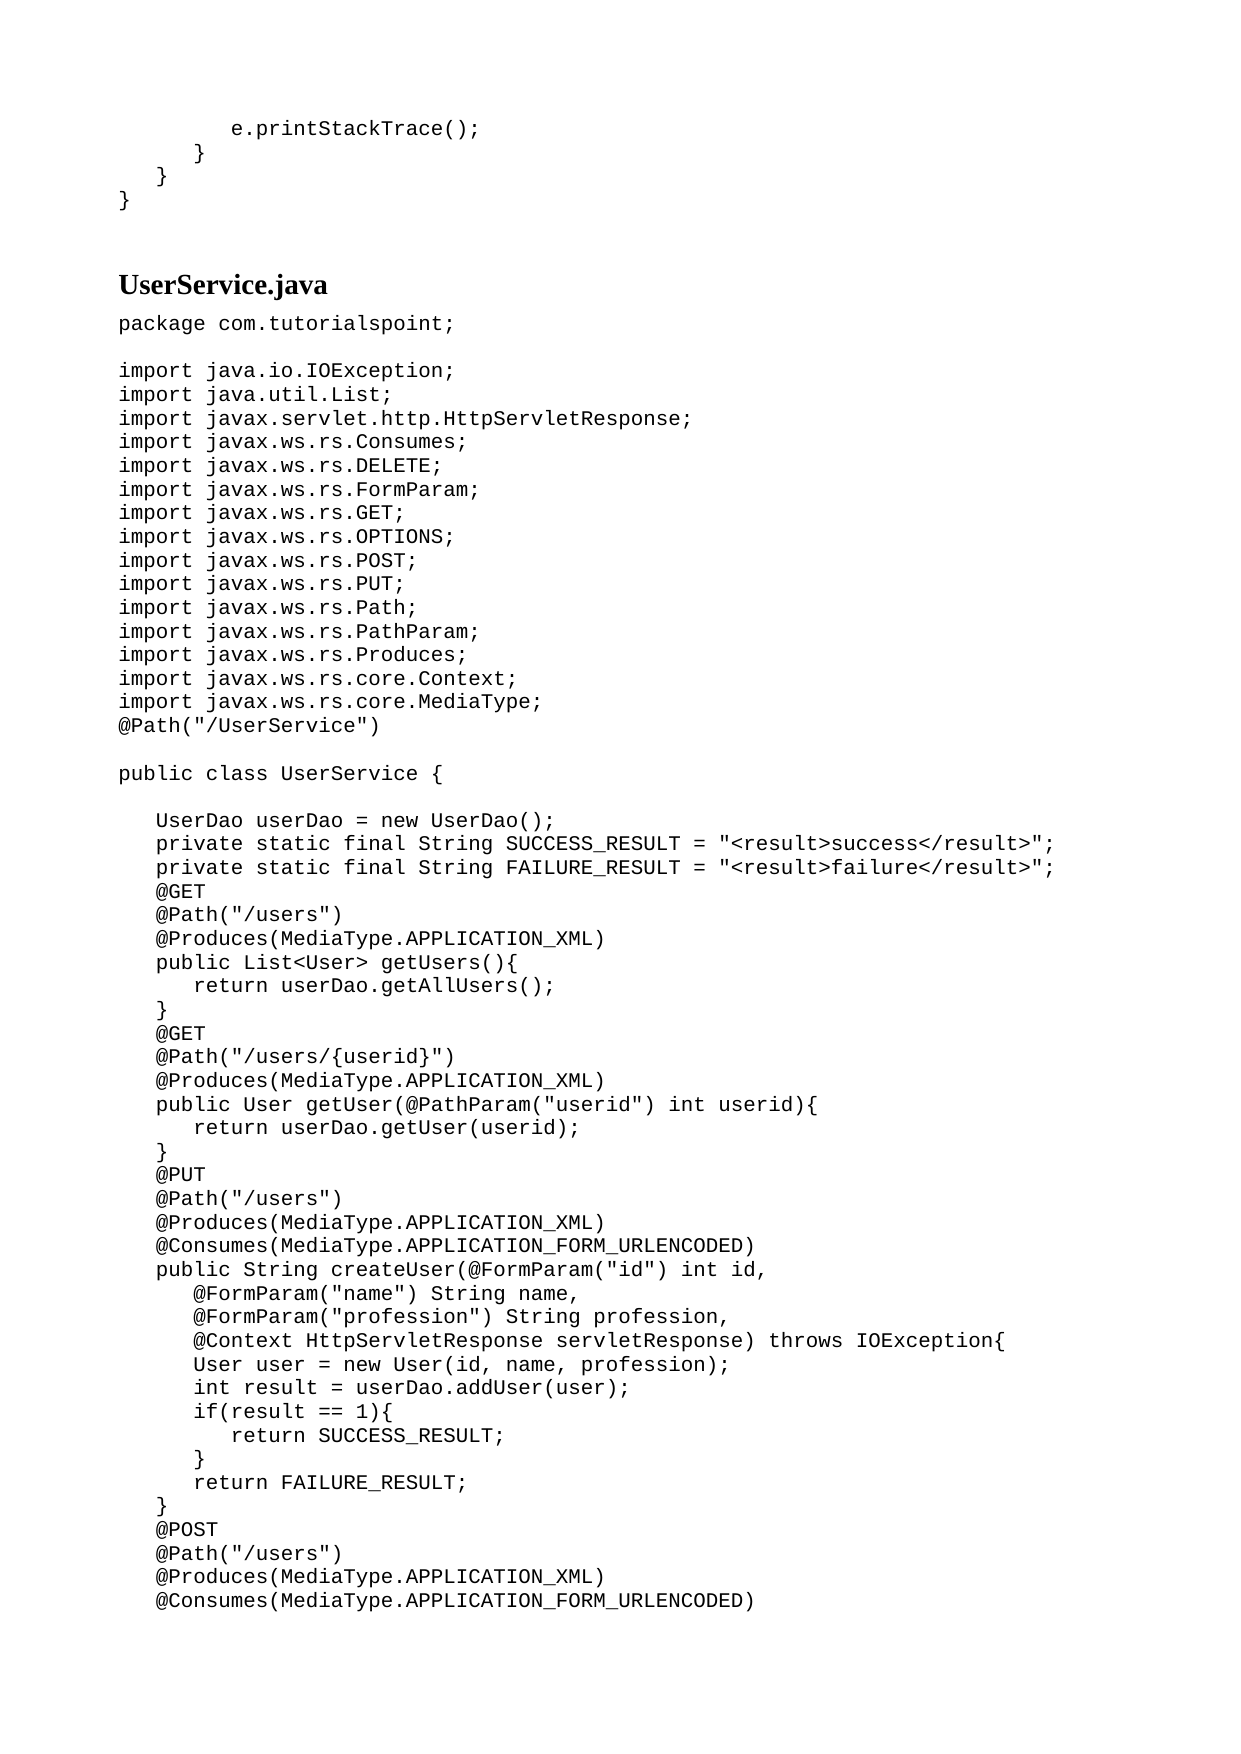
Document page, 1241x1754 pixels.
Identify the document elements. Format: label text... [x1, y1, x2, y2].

text @Path("/users") [118, 1188, 1122, 1212]
text @Context HttpServletResponse servletResponse) throws IOException{ [118, 1330, 1122, 1354]
text @Path("/UserService") [118, 715, 1122, 739]
text @Produces(MediaType.APPLICATION_XML) [118, 928, 1122, 952]
text } [118, 999, 1122, 1023]
text e.printStackTrace(); [118, 118, 1122, 142]
text import javax.ws.rs.GET; [118, 502, 1122, 526]
text @Consumes(MediaType.APPLICATION_FORM_URLENCODED) [118, 1590, 1122, 1614]
text UserDao userDao = new UserDao(); [118, 810, 1122, 833]
subtitle UserService.java [118, 267, 1122, 301]
text @GET [118, 1023, 1122, 1046]
text } [118, 1448, 1122, 1472]
text @Produces(MediaType.APPLICATION_XML) [118, 1212, 1122, 1235]
text public String createUser(@FormParam("id") int id, [118, 1259, 1122, 1283]
text @FormParam("profession") String profession, [118, 1306, 1122, 1330]
text return userDao.getUser(userid); [118, 1117, 1122, 1141]
text private static final String FAILURE_RESULT = "<result>failure</result>"; [118, 857, 1122, 881]
text package com.tutorialspoint; [118, 313, 1122, 337]
text public class UserService { [118, 762, 1122, 786]
text User user = new User(id, name, profession); [118, 1354, 1122, 1377]
text @Path("/users") [118, 904, 1122, 928]
text import javax.ws.rs.core.Context; [118, 668, 1122, 692]
text } [118, 1141, 1122, 1164]
text @GET [118, 881, 1122, 904]
text } [118, 165, 1122, 189]
text @Produces(MediaType.APPLICATION_XML) [118, 1070, 1122, 1093]
text int result = userDao.addUser(user); [118, 1377, 1122, 1401]
text } [118, 1496, 1122, 1519]
text @FormParam("name") String name, [118, 1283, 1122, 1306]
text @Path("/users/{userid}") [118, 1046, 1122, 1070]
text import javax.ws.rs.FormParam; [118, 479, 1122, 502]
text return SUCCESS_RESULT; [118, 1424, 1122, 1448]
text @PUT [118, 1164, 1122, 1188]
text public User getUser(@PathParam("userid") int userid){ [118, 1093, 1122, 1117]
text if(result == 1){ [118, 1401, 1122, 1424]
text import javax.ws.rs.OPTIONS; [118, 526, 1122, 550]
text import javax.ws.rs.PUT; [118, 573, 1122, 597]
text } [118, 142, 1122, 165]
text import javax.ws.rs.PathParam; [118, 621, 1122, 644]
text return userDao.getAllUsers(); [118, 975, 1122, 999]
text import javax.ws.rs.Produces; [118, 644, 1122, 668]
text @Produces(MediaType.APPLICATION_XML) [118, 1566, 1122, 1590]
text } [118, 189, 1122, 213]
text public List<User> getUsers(){ [118, 952, 1122, 975]
text import javax.ws.rs.DELETE; [118, 455, 1122, 479]
text @POST [118, 1519, 1122, 1543]
text import javax.servlet.http.HttpServletResponse; [118, 408, 1122, 431]
text import javax.ws.rs.core.MediaType; [118, 692, 1122, 715]
text return FAILURE_RESULT; [118, 1472, 1122, 1496]
text private static final String SUCCESS_RESULT = "<result>success</result>"; [118, 833, 1122, 857]
text import java.util.List; [118, 384, 1122, 408]
text import javax.ws.rs.POST; [118, 550, 1122, 573]
text import javax.ws.rs.Path; [118, 597, 1122, 621]
text import javax.ws.rs.Consumes; [118, 431, 1122, 455]
text @Consumes(MediaType.APPLICATION_FORM_URLENCODED) [118, 1235, 1122, 1259]
text @Path("/users") [118, 1543, 1122, 1566]
text import java.io.IOException; [118, 361, 1122, 384]
